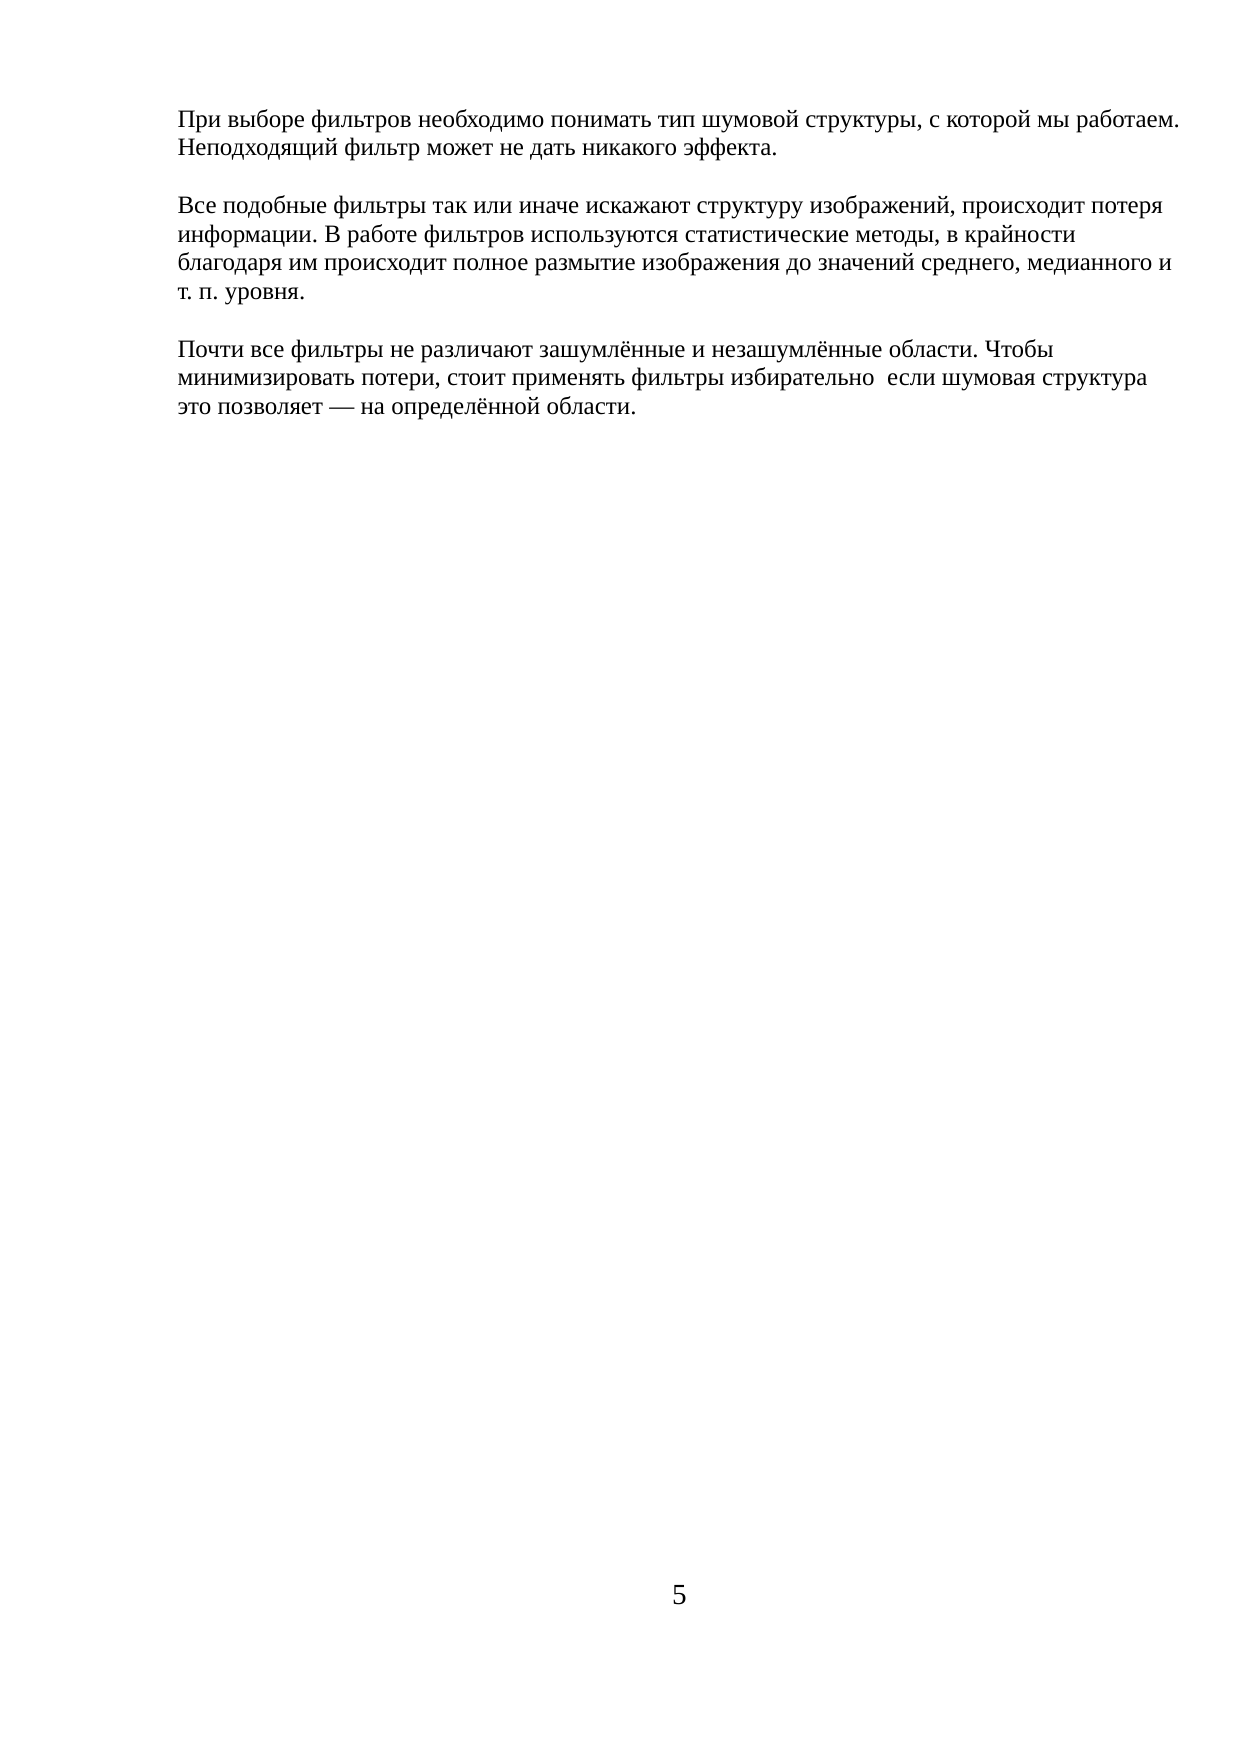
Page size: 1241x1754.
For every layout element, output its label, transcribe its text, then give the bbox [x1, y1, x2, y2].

text Все подобные фильтры так или иначе искажают структуру изображений, происходит потеря информации. В работе фильтров используются статистические методы, в крайности благодаря им происходит полное размытие изображения до значений среднего, медианного и т. п. уровня. [177, 190, 1181, 305]
text При выборе фильтров необходимо понимать тип шумовой структуры, с которой мы работаем. Неподходящий фильтр может не дать никакого эффекта. [177, 104, 1181, 161]
text Почти все фильтры не различают зашумлённые и незашумлённые области. Чтобы минимизировать потери, стоит применять фильтры избирательно если шумовая структура это позволяет — на определённой области. [177, 334, 1181, 420]
